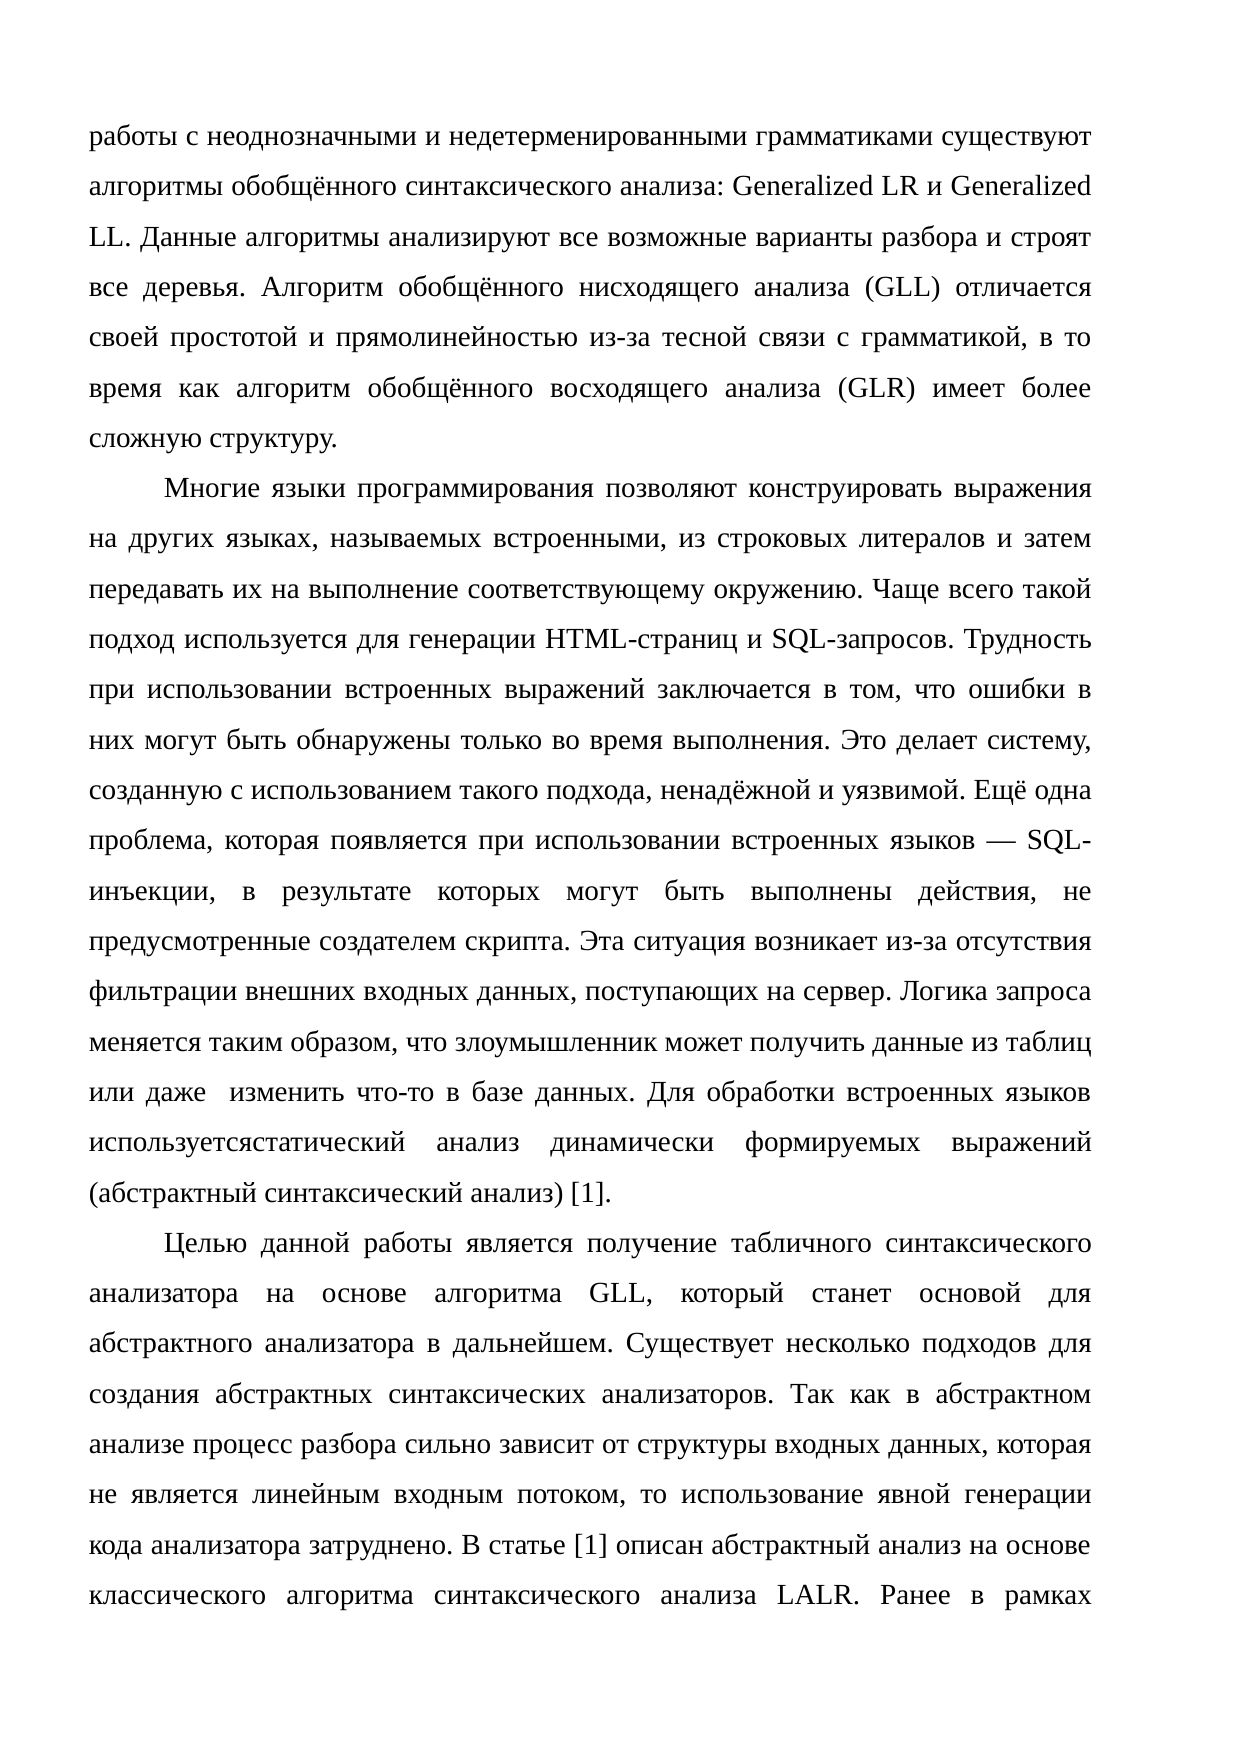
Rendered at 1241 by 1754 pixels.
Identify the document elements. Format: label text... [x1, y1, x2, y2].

text Многие языки программирования позволяют конструировать выражения на других языках, называемых встроенными, из строковых литералов и затем передавать их на выполнение соответствующему окружению. Чаще всего такой подход используется для генерации HTML-страниц и SQL-запросов. Трудность при использовании встроенных выражений заключается в том, что ошибки в них могут быть обнаружены только во время выполнения. Это делает систему, созданную с использованием такого подхода, ненадёжной и уязвимой. Ещё одна проблема, которая появляется при использовании встроенных языков — SQL-инъекции, в результате которых могут быть выполнены действия, не предусмотренные создателем скрипта. Эта ситуация возникает из-за отсутствия фильтрации внешних входных данных, поступающих на сервер. Логика запроса меняется таким образом, что злоумышленник может получить данные из таблиц или даже изменить что-то в базе данных. Для обработки встроенных языков используетсястатический анализ динамически формируемых выражений (абстрактный синтаксический анализ) [1]. [88, 470, 1093, 1208]
text Целью данной работы является получение табличного синтаксического анализатора на основе алгоритма GLL, который станет основой для абстрактного анализатора в дальнейшем. Существует несколько подходов для создания абстрактных синтаксических анализаторов. Так как в абстрактном анализе процесс разбора сильно зависит от структуры входных данных, которая не является линейным входным потоком, то использование явной генерации кода анализатора затруднено. В статье [1] описан абстрактный анализ на основе классического алгоритма синтаксического анализа LALR. Ранее в рамках [88, 1225, 1093, 1611]
text работы с неоднозначными и недетерменированными грамматиками существуют алгоритмы обобщённого синтаксического анализа: Generalized LR и Generalized LL. Данные алгоритмы анализируют все возможные варианты разбора и строят все деревья. Алгоритм обобщённого нисходящего анализа (GLL) отличается своей простотой и прямолинейностью из-за тесной связи с грамматикой, в то время как алгоритм обобщённого восходящего анализа (GLR) имеет более сложную структуру. [88, 118, 1093, 453]
